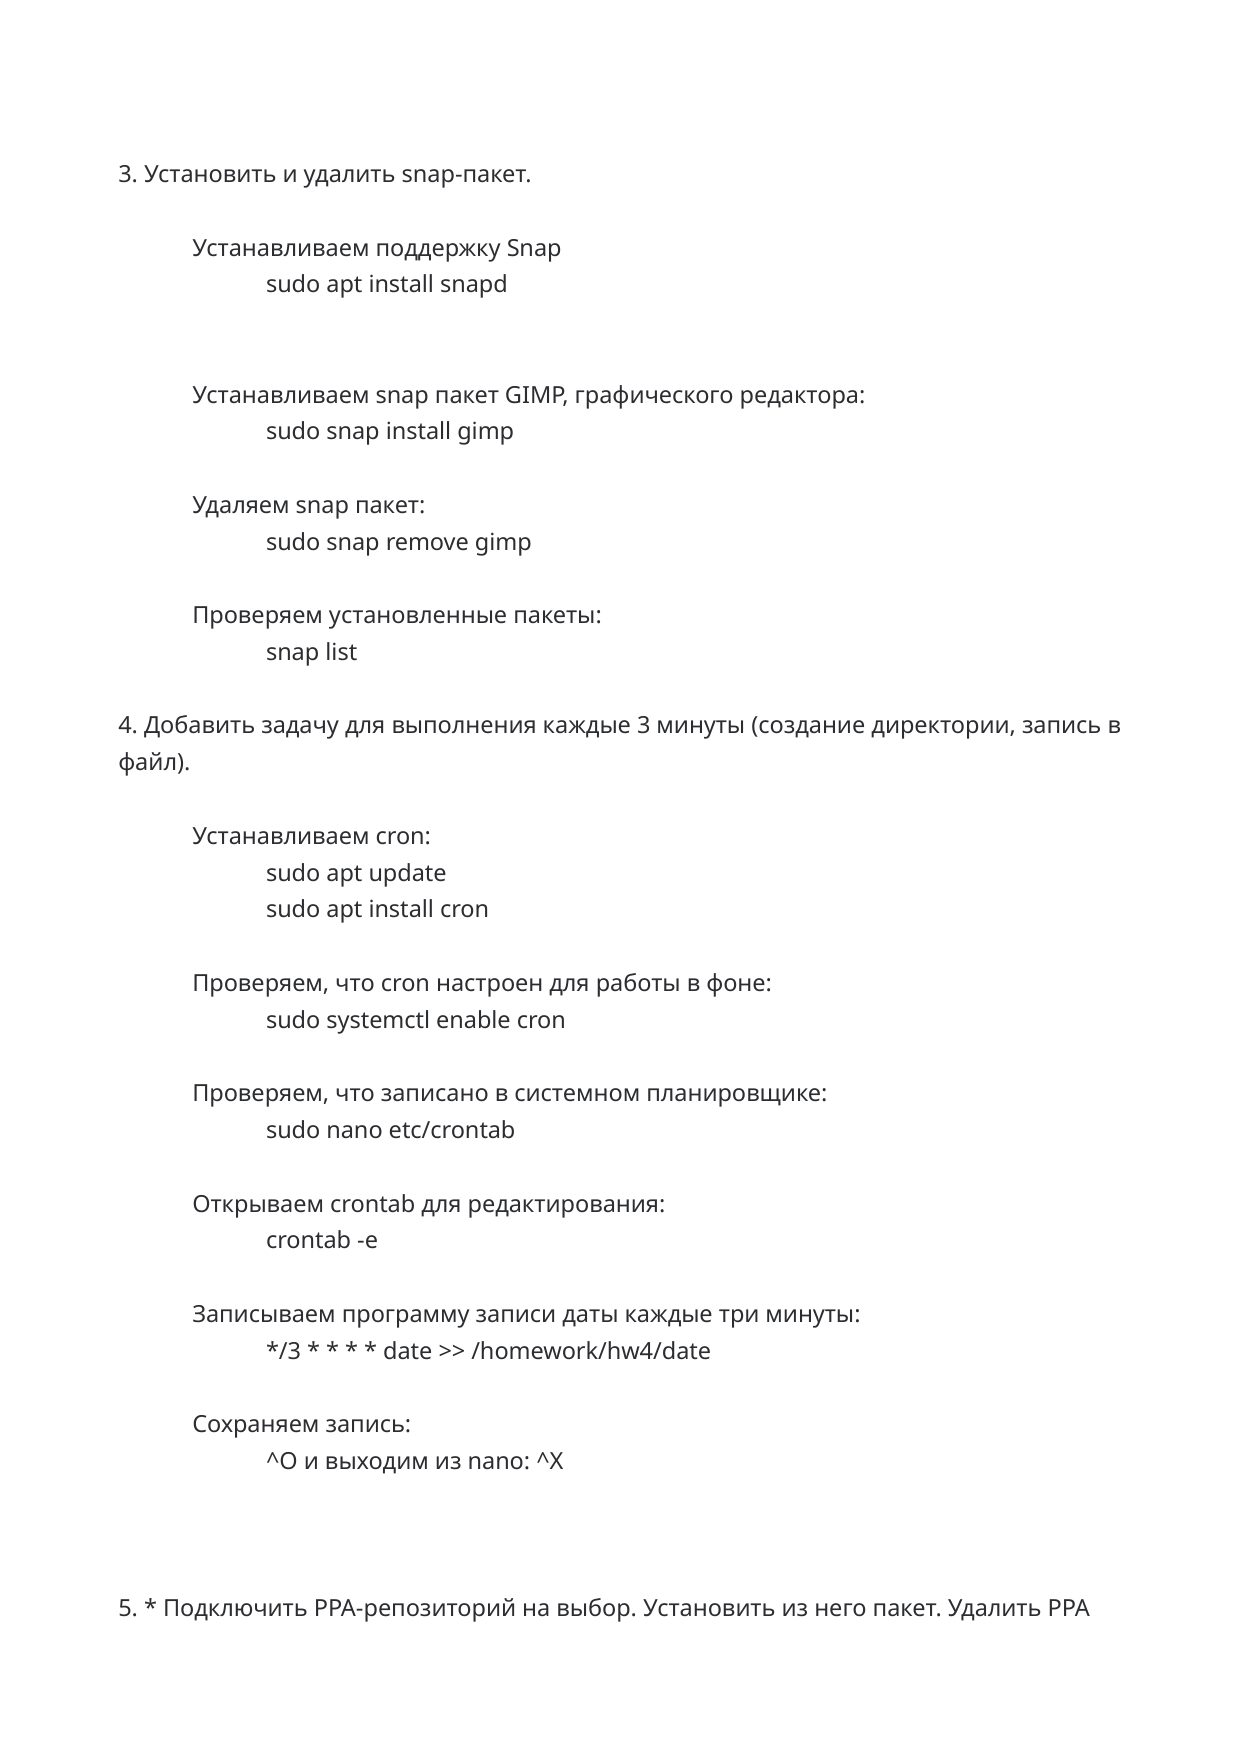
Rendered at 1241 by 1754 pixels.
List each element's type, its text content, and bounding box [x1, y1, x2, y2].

text Проверяем, что cron настроен для работы в фоне: [118, 966, 1122, 998]
text sudo snap remove gimp [118, 525, 1122, 557]
text snap list [118, 635, 1122, 667]
text Проверяем, что записано в системном планировщике: [118, 1077, 1122, 1108]
text Сохраняем запись: [118, 1407, 1122, 1439]
text sudo apt install snapd [118, 268, 1122, 299]
text Записываем программу записи даты каждые три минуты: [118, 1297, 1122, 1329]
text */3 * * * * date >> /homework/hw4/date [118, 1334, 1122, 1366]
text 3. Установить и удалить snap-пакет. [118, 157, 1122, 189]
text sudo systemctl enable cron [118, 1003, 1122, 1035]
text crontab -e [118, 1224, 1122, 1256]
text Проверяем установленные пакеты: [118, 598, 1122, 631]
text Устанавливаем snap пакет GIMP, графического редактора: [118, 378, 1122, 410]
text 4. Добавить задачу для выполнения каждые 3 минуты (создание директории, запись в файл). [118, 709, 1122, 778]
text ^O и выходим из nano: ^X [118, 1444, 1122, 1476]
text Устанавливаем поддержку Snap [118, 231, 1122, 263]
text sudo snap install gimp [118, 415, 1122, 447]
text Открываем crontab для редактирования: [118, 1187, 1122, 1219]
text sudo nano etc/crontab [118, 1113, 1122, 1145]
text sudo apt install cron [118, 893, 1122, 925]
text 5. * Подключить PPA-репозиторий на выбор. Установить из него пакет. Удалить PPA [118, 1554, 1122, 1623]
text Устанавливаем cron: [118, 819, 1122, 851]
text sudo apt update [118, 856, 1122, 888]
text Удаляем snap пакет: [118, 488, 1122, 520]
